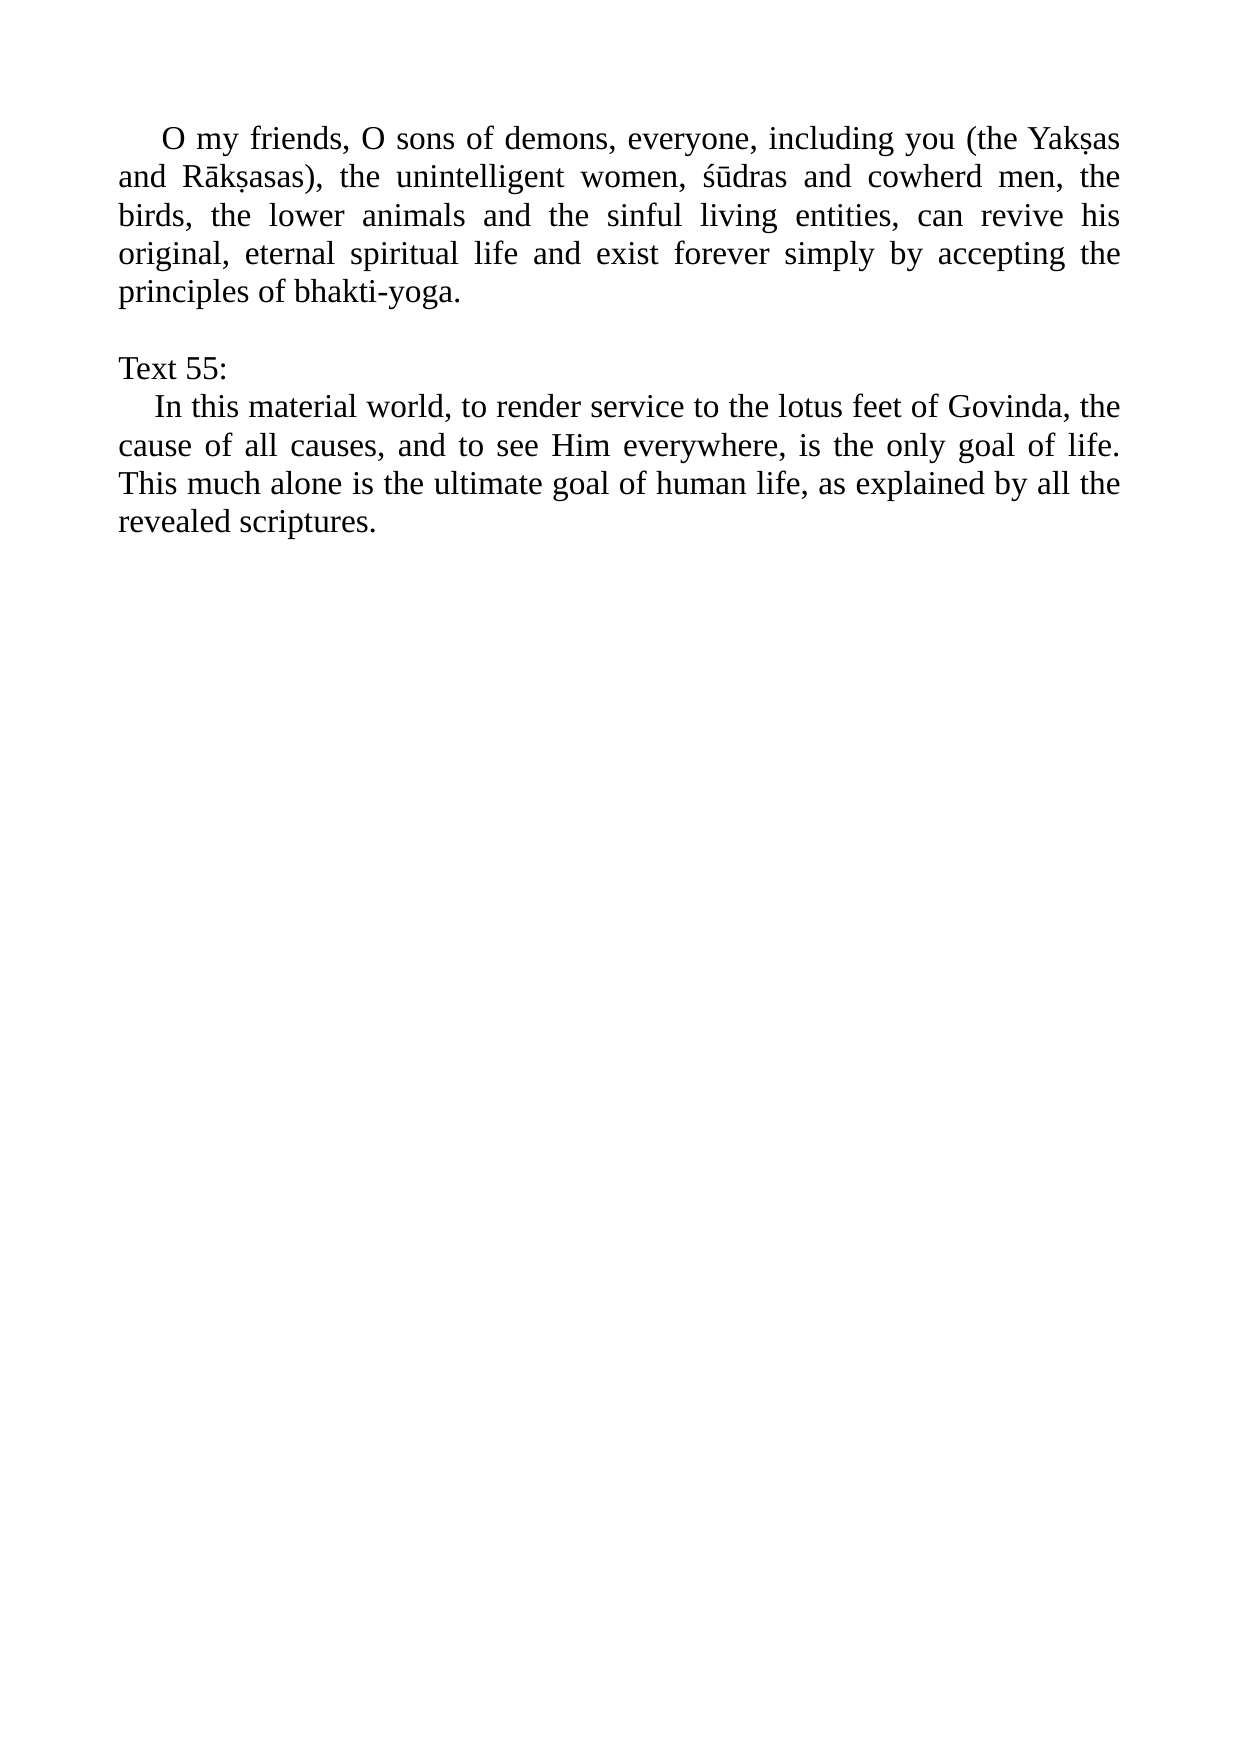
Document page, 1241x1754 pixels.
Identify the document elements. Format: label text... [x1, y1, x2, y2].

text Text 55: [118, 348, 1122, 386]
text In this material world, to render service to the lotus feet of Govinda, the cause of all causes, and to see Him everywhere, is the only goal of life. This much alone is the ultimate goal of human life, as explained by all the revealed scriptures. [118, 386, 1122, 540]
text O my friends, O sons of demons, everyone, including you (the Yakṣas and Rākṣasas), the unintelligent women, śūdras and cowherd men, the birds, the lower animals and the sinful living entities, can revive his original, eternal spiritual life and exist forever simply by accepting the principles of bhakti-yoga. [118, 118, 1122, 310]
